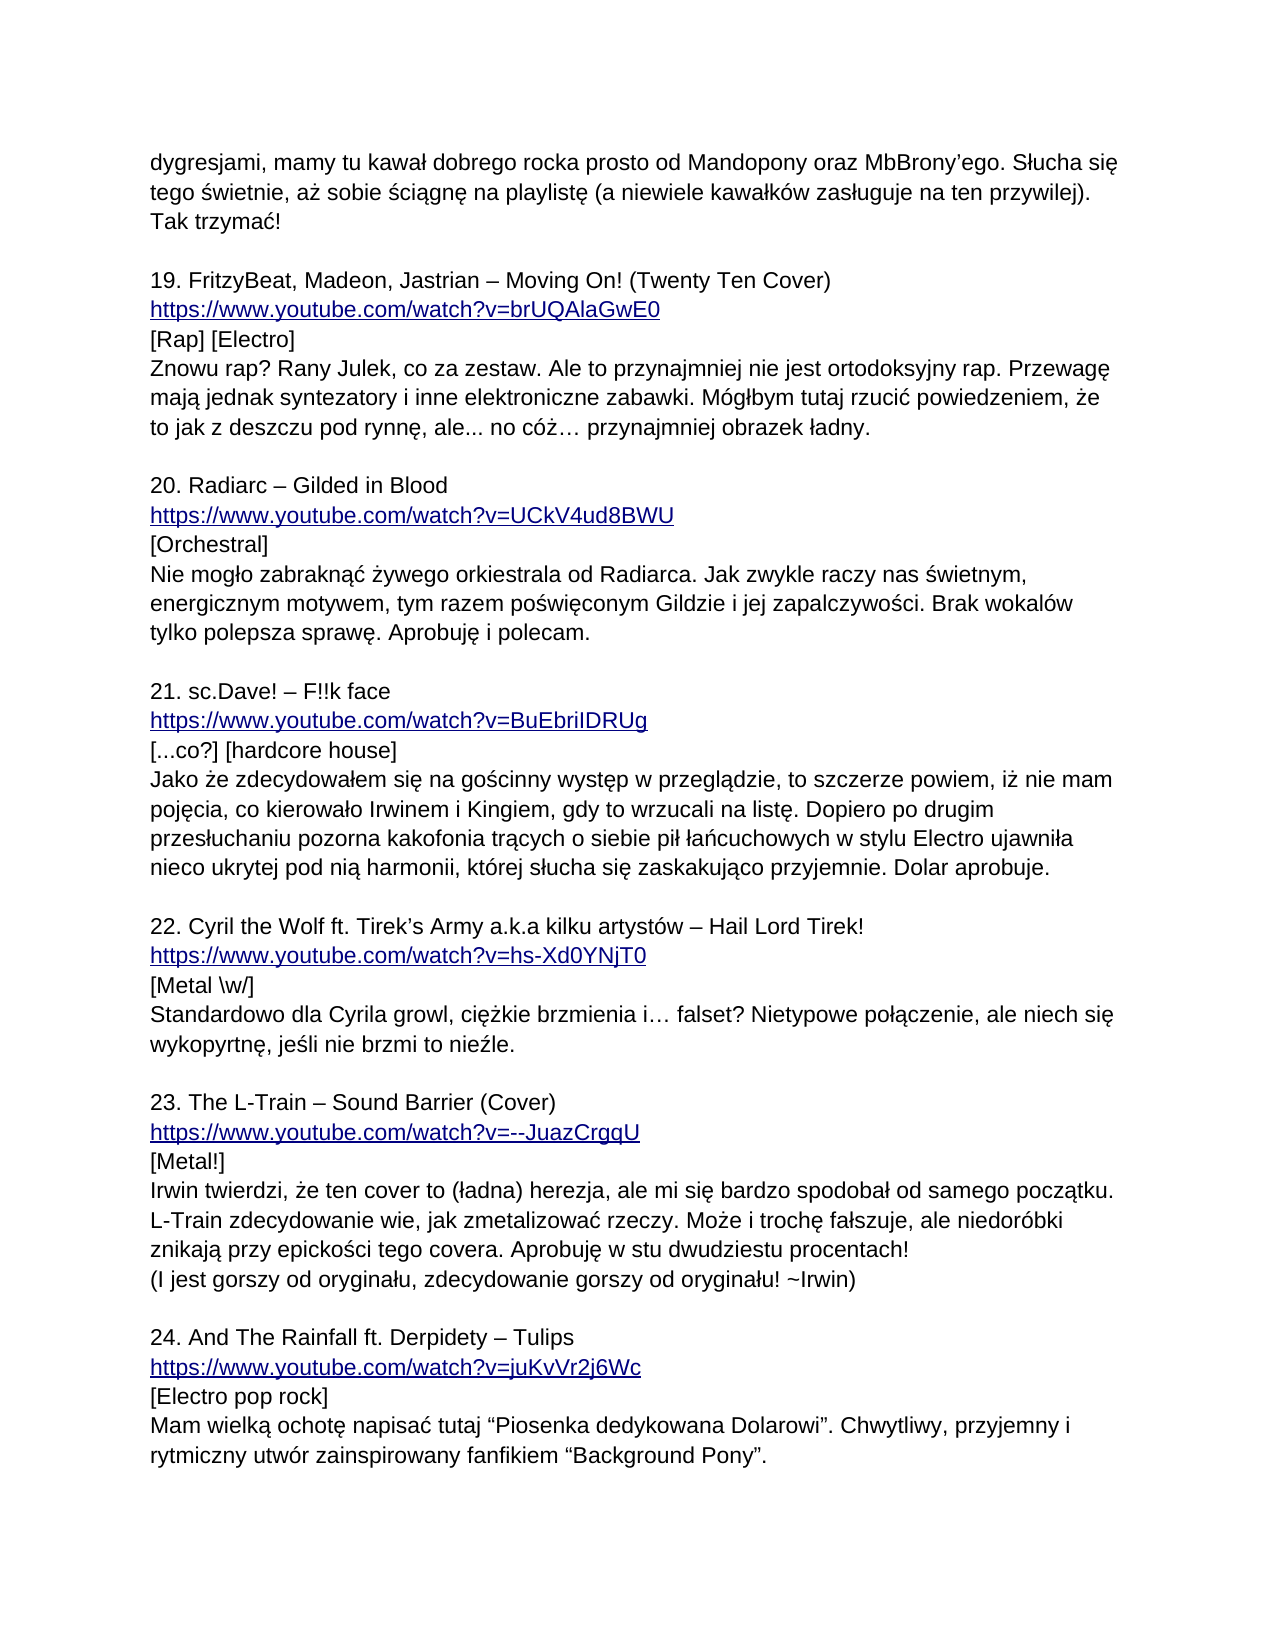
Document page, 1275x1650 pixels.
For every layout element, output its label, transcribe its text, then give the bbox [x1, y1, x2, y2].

text [...co?] [hardcore house] [150, 737, 1125, 763]
text 23. The L-Train – Sound Barrier (Cover) [150, 1090, 1125, 1116]
text 21. sc.Dave! – F!!k face [150, 679, 1125, 704]
text https://www.youtube.com/watch?v=UCkV4ud8BWU [150, 502, 1125, 528]
text https://www.youtube.com/watch?v=--JuazCrgqU [150, 1119, 1125, 1145]
text [Electro pop rock] [150, 1384, 1125, 1409]
text https://www.youtube.com/watch?v=BuEbriIDRUg [150, 708, 1125, 734]
text Jako że zdecydowałem się na gościnny występ w przeglądzie, to szczerze powiem, iż nie mam pojęcia, co kierowało Irwinem i Kingiem, gdy to wrzucali na listę. Dopiero po drugim przesłuchaniu pozorna kakofonia trących o siebie pił łańcuchowych w stylu Electro ujawniła nieco ukrytej pod nią harmonii, której słucha się zaskakująco przyjemnie. Dolar aprobuje. [150, 767, 1125, 881]
text Irwin twierdzi, że ten cover to (ładna) herezja, ale mi się bardzo spodobał od samego początku. L-Train zdecydowanie wie, jak zmetalizować rzeczy. Może i trochę fałszuje, ale niedoróbki znikają przy epickości tego covera. Aprobuję w stu dwudziestu procentach! [150, 1178, 1125, 1262]
text 22. Cyril the Wolf ft. Tirek’s Army a.k.a kilku artystów – Hail Lord Tirek! [150, 914, 1125, 939]
text https://www.youtube.com/watch?v=hs-Xd0YNjT0 [150, 943, 1125, 969]
text 19. FritzyBeat, Madeon, Jastrian – Moving On! (Twenty Ten Cover) [150, 267, 1125, 293]
text [Orchestral] [150, 532, 1125, 557]
text dygresjami, mamy tu kawał dobrego rocka prosto od Mandopony oraz MbBrony’ego. Słucha się tego świetnie, aż sobie ściągnę na playlistę (a niewiele kawałków zasługuje na ten przywilej). Tak trzymać! [150, 150, 1125, 234]
text https://www.youtube.com/watch?v=brUQAlaGwE0 [150, 297, 1125, 322]
text (I jest gorszy od oryginału, zdecydowanie gorszy od oryginału! ~Irwin) [150, 1266, 1125, 1292]
text Znowu rap? Rany Julek, co za zestaw. Ale to przynajmniej nie jest ortodoksyjny rap. Przewagę mają jednak syntezatory i inne elektroniczne zabawki. Mógłbym tutaj rzucić powiedzeniem, że to jak z deszczu pod rynnę, ale... no cóż… przynajmniej obrazek ładny. [150, 356, 1125, 440]
text Mam wielką ochotę napisać tutaj “Piosenka dedykowana Dolarowi”. Chwytliwy, przyjemny i rytmiczny utwór zainspirowany fanfikiem “Background Pony”. [150, 1413, 1125, 1468]
text 24. And The Rainfall ft. Derpidety – Tulips [150, 1325, 1125, 1351]
text Nie mogło zabraknąć żywego orkiestrala od Radiarca. Jak zwykle raczy nas świetnym, energicznym motywem, tym razem poświęconym Gildzie i jej zapalczywości. Brak wokalów tylko polepsza sprawę. Aprobuję i polecam. [150, 561, 1125, 646]
text [Metal!] [150, 1149, 1125, 1174]
text 20. Radiarc – Gilded in Blood [150, 473, 1125, 499]
text [Rap] [Electro] [150, 326, 1125, 352]
text Standardowo dla Cyrila growl, ciężkie brzmienia i… falset? Nietypowe połączenie, ale niech się wykopyrtnę, jeśli nie brzmi to nieźle. [150, 1002, 1125, 1057]
text [Metal \w/] [150, 972, 1125, 998]
text https://www.youtube.com/watch?v=juKvVr2j6Wc [150, 1354, 1125, 1380]
